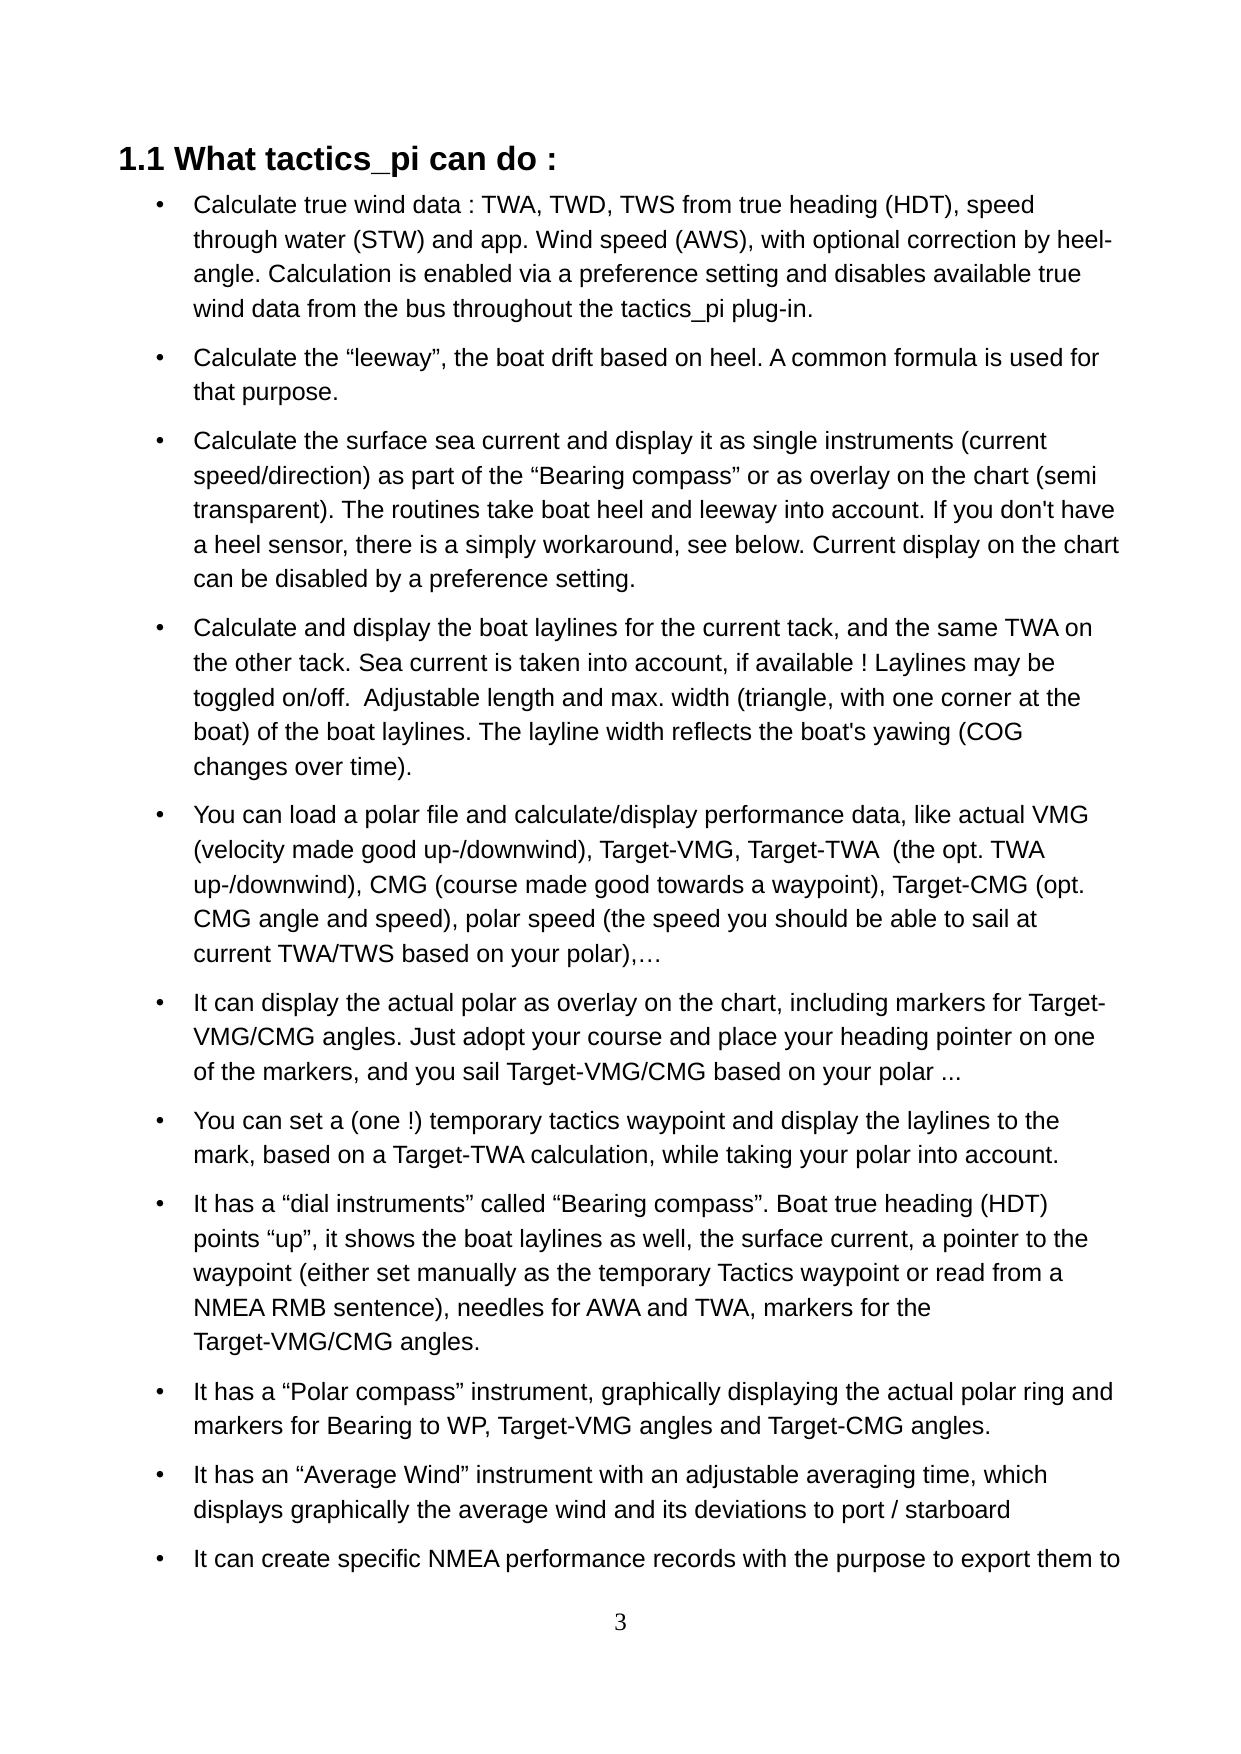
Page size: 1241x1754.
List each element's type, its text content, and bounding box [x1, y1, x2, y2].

list Calculate the “leeway”, the boat drift based on heel. A common formula is used for that purpose. [156, 343, 1122, 406]
subtitle 1.1 What tactics_pi can do : [118, 139, 1122, 178]
list You can load a polar file and calculate/display performance data, like actual VMG (velocity made good up-/downwind), Target-VMG, Target-TWA (the opt. TWA up-/downwind), CMG (course made good towards a waypoint), Target-CMG (opt. CMG angle and speed), polar speed (the speed you should be able to sail at current TWA/TWS based on your polar),… [156, 801, 1122, 967]
list It has a “dial instruments” called “Bearing compass”. Boat true heading (HDT) points “up”, it shows the boat laylines as well, the surface current, a pointer to the waypoint (either set manually as the temporary Tactics waypoint or read from a NMEA RMB sentence), needles for AWA and TWA, markers for the Target-VMG/CMG angles. [156, 1189, 1122, 1356]
list Calculate true wind data : TWA, TWD, TWS from true heading (HDT), speed through water (STW) and app. Wind speed (AWS), with optional correction by heel-angle. Calculation is enabled via a preference setting and disables available true wind data from the bus throughout the tactics_pi plug-in. [156, 190, 1122, 322]
list Calculate the surface sea current and display it as single instruments (current speed/direction) as part of the “Bearing compass” or as overlay on the chart (semi transparent). The routines take boat heel and leeway into account. If you don't have a heel sensor, there is a simply workaround, see below. Current display on the chart can be disabled by a preference setting. [156, 426, 1122, 593]
list It can create specific NMEA performance records with the purpose to export them to [156, 1544, 1122, 1573]
list It can display the actual polar as overlay on the chart, including markers for Target-VMG/CMG angles. Just adopt your course and place your heading pointer on one of the markers, and you sail Target-VMG/CMG based on your polar ... [156, 988, 1122, 1085]
list You can set a (one !) temporary tactics waypoint and display the laylines to the mark, based on a Target-TWA calculation, while taking your polar into account. [156, 1106, 1122, 1169]
list It has a “Polar compass” instrument, graphically displaying the actual polar ring and markers for Bearing to WP, Target-VMG angles and Target-CMG angles. [156, 1376, 1122, 1440]
list Calculate and display the boat laylines for the current tack, and the same TWA on the other tack. Sea current is taken into account, if available ! Laylines may be toggled on/off. Adjustable length and max. width (triangle, with one corner at the boat) of the boat laylines. The layline width reflects the boat's yawing (COG changes over time). [156, 613, 1122, 780]
list It has an “Average Wind” instrument with an adjustable averaging time, which displays graphically the average wind and its deviations to port / starboard [156, 1460, 1122, 1523]
